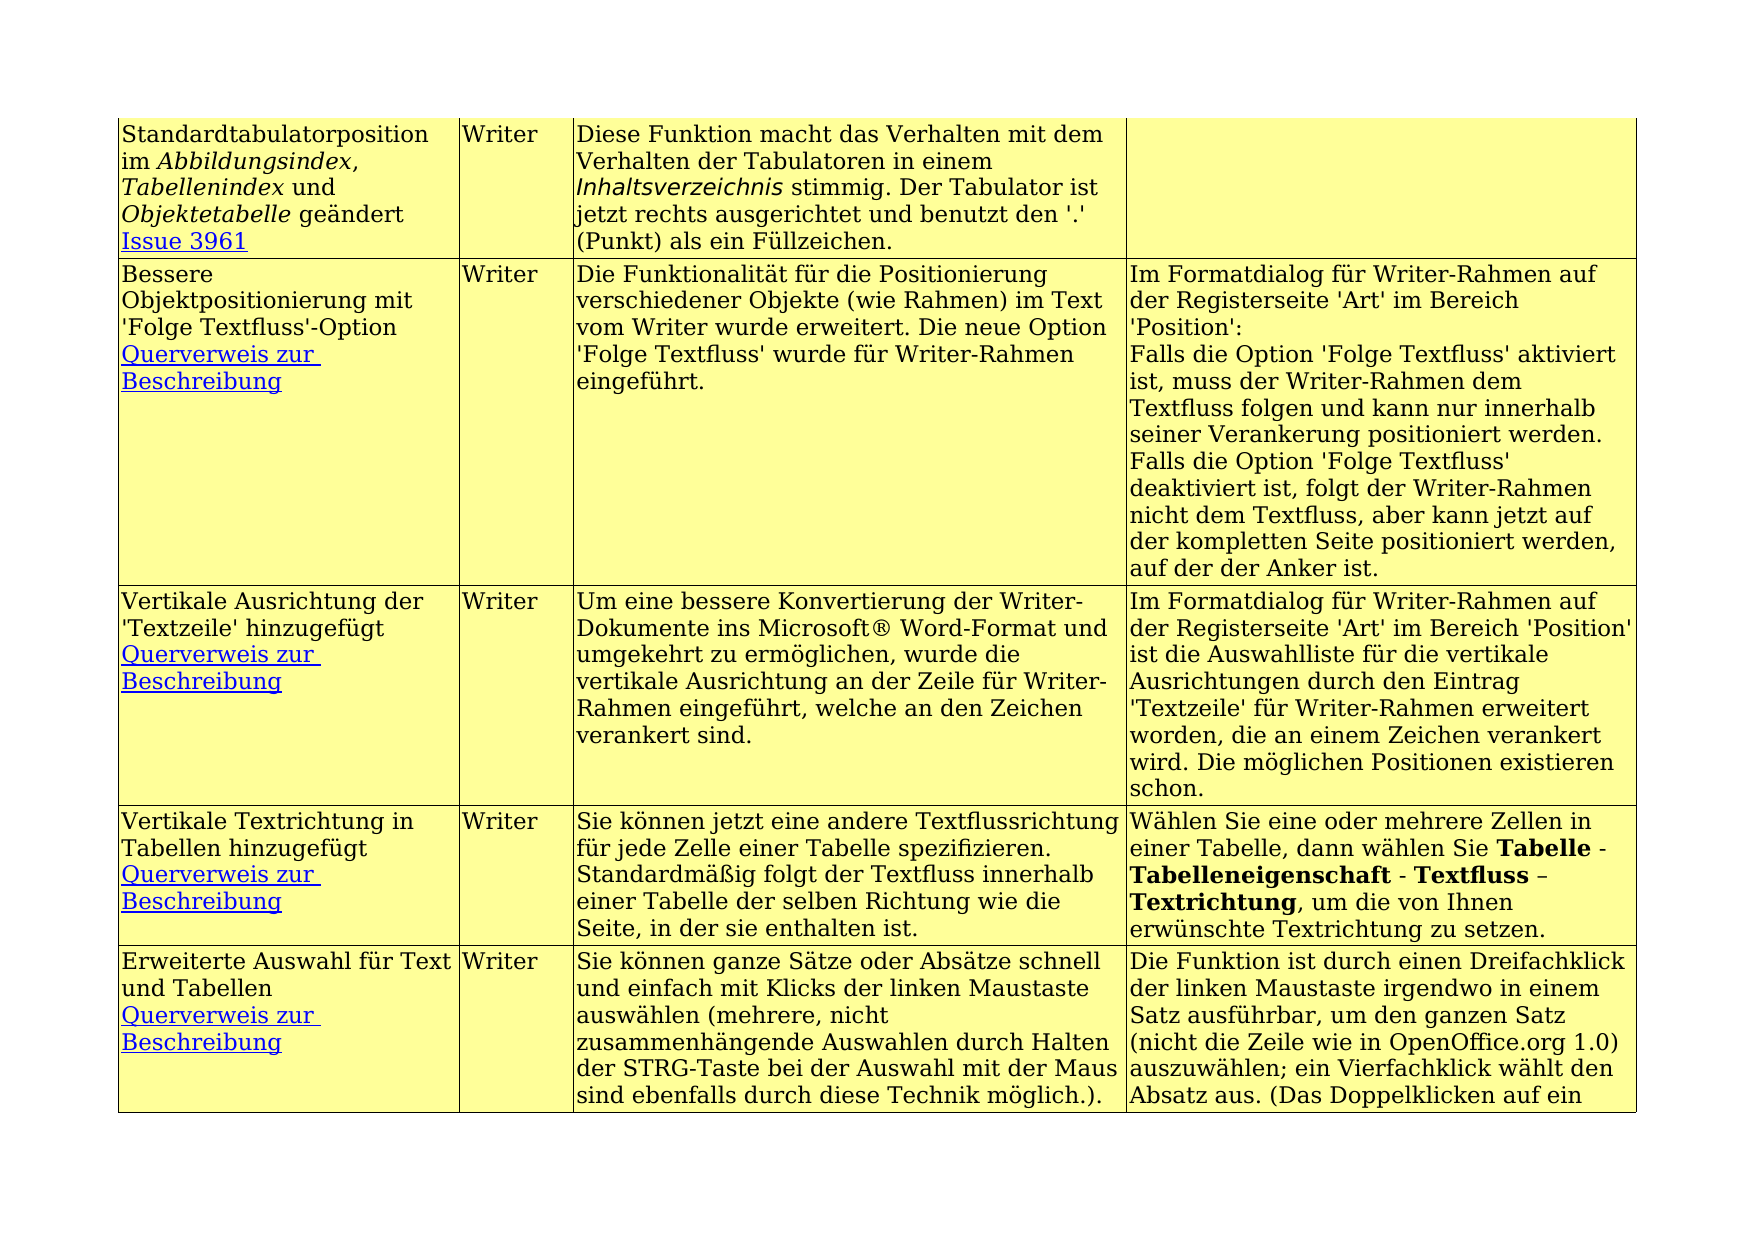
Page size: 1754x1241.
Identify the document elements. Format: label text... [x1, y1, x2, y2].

table_cell Standardtabulatorposition im Abbildungsindex, Tabellenindex und Objektetabelle geändert Issue 3961 [119, 118, 459, 258]
table_cell Erweiterte Auswahl für Text und Tabellen Querverweis zur Beschreibung [119, 946, 459, 1112]
table_cell Diese Funktion macht das Verhalten mit dem Verhalten der Tabulatoren in einem Inhaltsverzeichnis stimmig. Der Tabulator ist jetzt rechts ausgerichtet und benutzt den '.' (Punkt) als ein Füllzeichen. [574, 118, 1126, 258]
table_cell Die Funktionalität für die Positionierung verschiedener Objekte (wie Rahmen) im Text vom Writer wurde erweitert. Die neue Option 'Folge Textfluss' wurde für Writer-Rahmen eingeführt. [574, 259, 1126, 585]
table_cell Writer [460, 586, 573, 805]
table_cell Writer [460, 118, 573, 258]
table_cell [1127, 118, 1636, 258]
table_cell Die Funktion ist durch einen Dreifachklick der linken Maustaste irgendwo in einem Satz ausführbar, um den ganzen Satz (nicht die Zeile wie in OpenOffice.org 1.0) auszuwählen; ein Vierfachklick wählt den Absatz aus. (Das Doppelklicken auf ein [1127, 946, 1636, 1112]
table_cell Sie können ganze Sätze oder Absätze schnell und einfach mit Klicks der linken Maustaste auswählen (mehrere, nicht zusammenhängende Auswahlen durch Halten der STRG-Taste bei der Auswahl mit der Maus sind ebenfalls durch diese Technik möglich.). [574, 946, 1126, 1112]
table_cell Bessere Objektpositionierung mit 'Folge Textfluss'-Option Querverweis zur Beschreibung [119, 259, 459, 585]
table_cell Wählen Sie eine oder mehrere Zellen in einer Tabelle, dann wählen Sie Tabelle - Tabelleneigenschaft - Textfluss – Textrichtung, um die von Ihnen erwünschte Textrichtung zu setzen. [1127, 806, 1636, 945]
table_cell Vertikale Ausrichtung der 'Textzeile' hinzugefügt Querverweis zur Beschreibung [119, 586, 459, 805]
table_cell Im Formatdialog für Writer-Rahmen auf der Registerseite 'Art' im Bereich 'Position' ist die Auswahlliste für die vertikale Ausrichtungen durch den Eintrag 'Textzeile' für Writer-Rahmen erweitert worden, die an einem Zeichen verankert wird. Die möglichen Positionen existieren schon. [1127, 586, 1636, 805]
table_cell Writer [460, 946, 573, 1112]
table_cell Im Formatdialog für Writer-Rahmen auf der Registerseite 'Art' im Bereich 'Position': Falls die Option 'Folge Textfluss' aktiviert ist, muss der Writer-Rahmen dem Textfluss folgen und kann nur innerhalb seiner Verankerung positioniert werden. Falls die Option 'Folge Textfluss' deaktiviert ist, folgt der Writer-Rahmen nicht dem Textfluss, aber kann jetzt auf der kompletten Seite positioniert werden, auf der der Anker ist. [1127, 259, 1636, 585]
table_cell Writer [460, 259, 573, 585]
table_cell Sie können jetzt eine andere Textflussrichtung für jede Zelle einer Tabelle spezifizieren. Standardmäßig folgt der Textfluss innerhalb einer Tabelle der selben Richtung wie die Seite, in der sie enthalten ist. [574, 806, 1126, 945]
table_cell Vertikale Textrichtung in Tabellen hinzugefügt Querverweis zur Beschreibung [119, 806, 459, 945]
table_cell Um eine bessere Konvertierung der Writer-Dokumente ins Microsoft® Word-Format und umgekehrt zu ermöglichen, wurde die vertikale Ausrichtung an der Zeile für Writer-Rahmen eingeführt, welche an den Zeichen verankert sind. [574, 586, 1126, 805]
table_cell Writer [460, 806, 573, 945]
